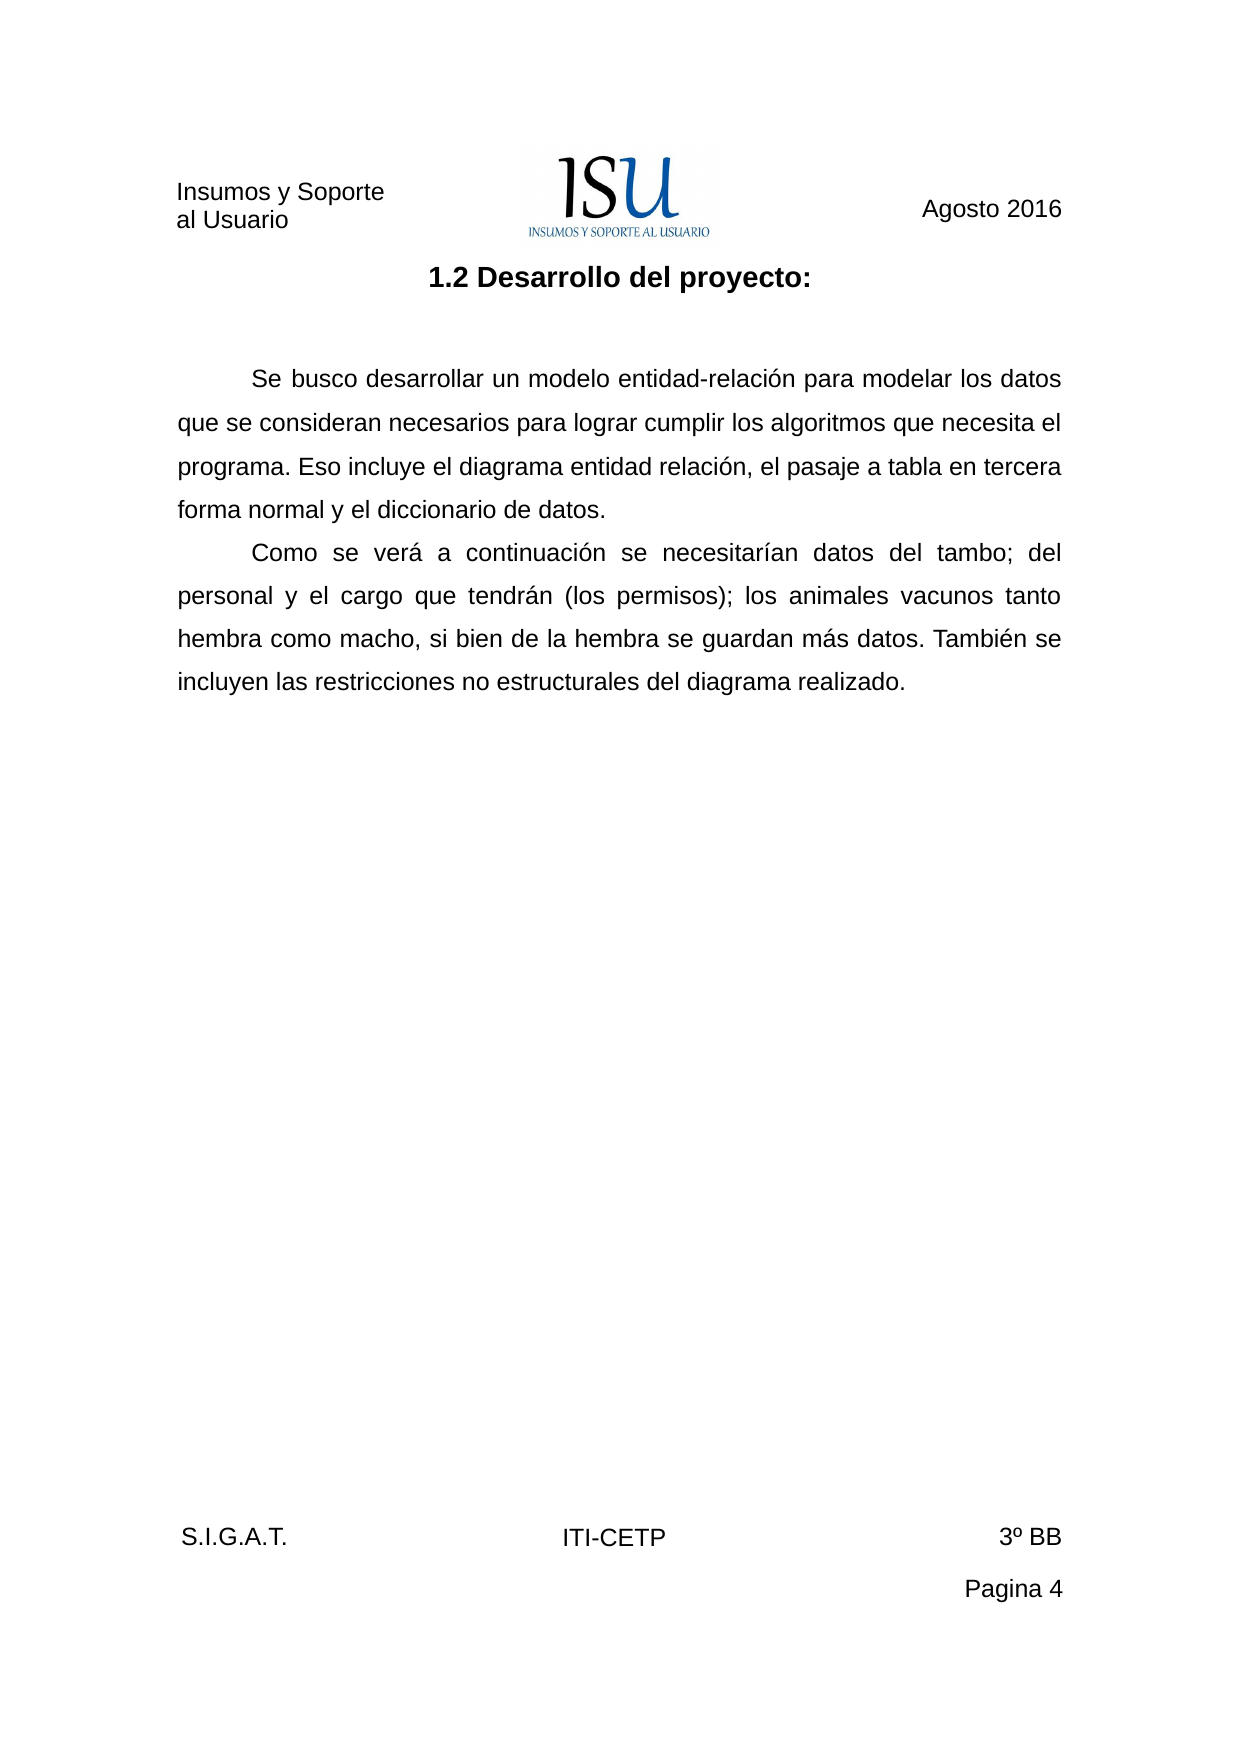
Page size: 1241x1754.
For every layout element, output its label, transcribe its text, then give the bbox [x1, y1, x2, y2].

picture [517, 138, 723, 252]
text Se busco desarrollar un modelo entidad-relación para modelar los datos que se consideran necesarios para lograr cumplir los algoritmos que necesita el programa. Eso incluye el diagrama entidad relación, el pasaje a tabla en tercera forma normal y el diccionario de datos. [177, 360, 1063, 523]
text Como se verá a continuación se necesitarían datos del tambo; del personal y el cargo que tendrán (los permisos); los animales vacunos tanto hembra como macho, si bien de la hembra se guardan más datos. También se incluyen las restricciones no estructurales del diagrama realizado. [177, 538, 1063, 696]
text 1.2 Desarrollo del proyecto: [177, 260, 1063, 293]
